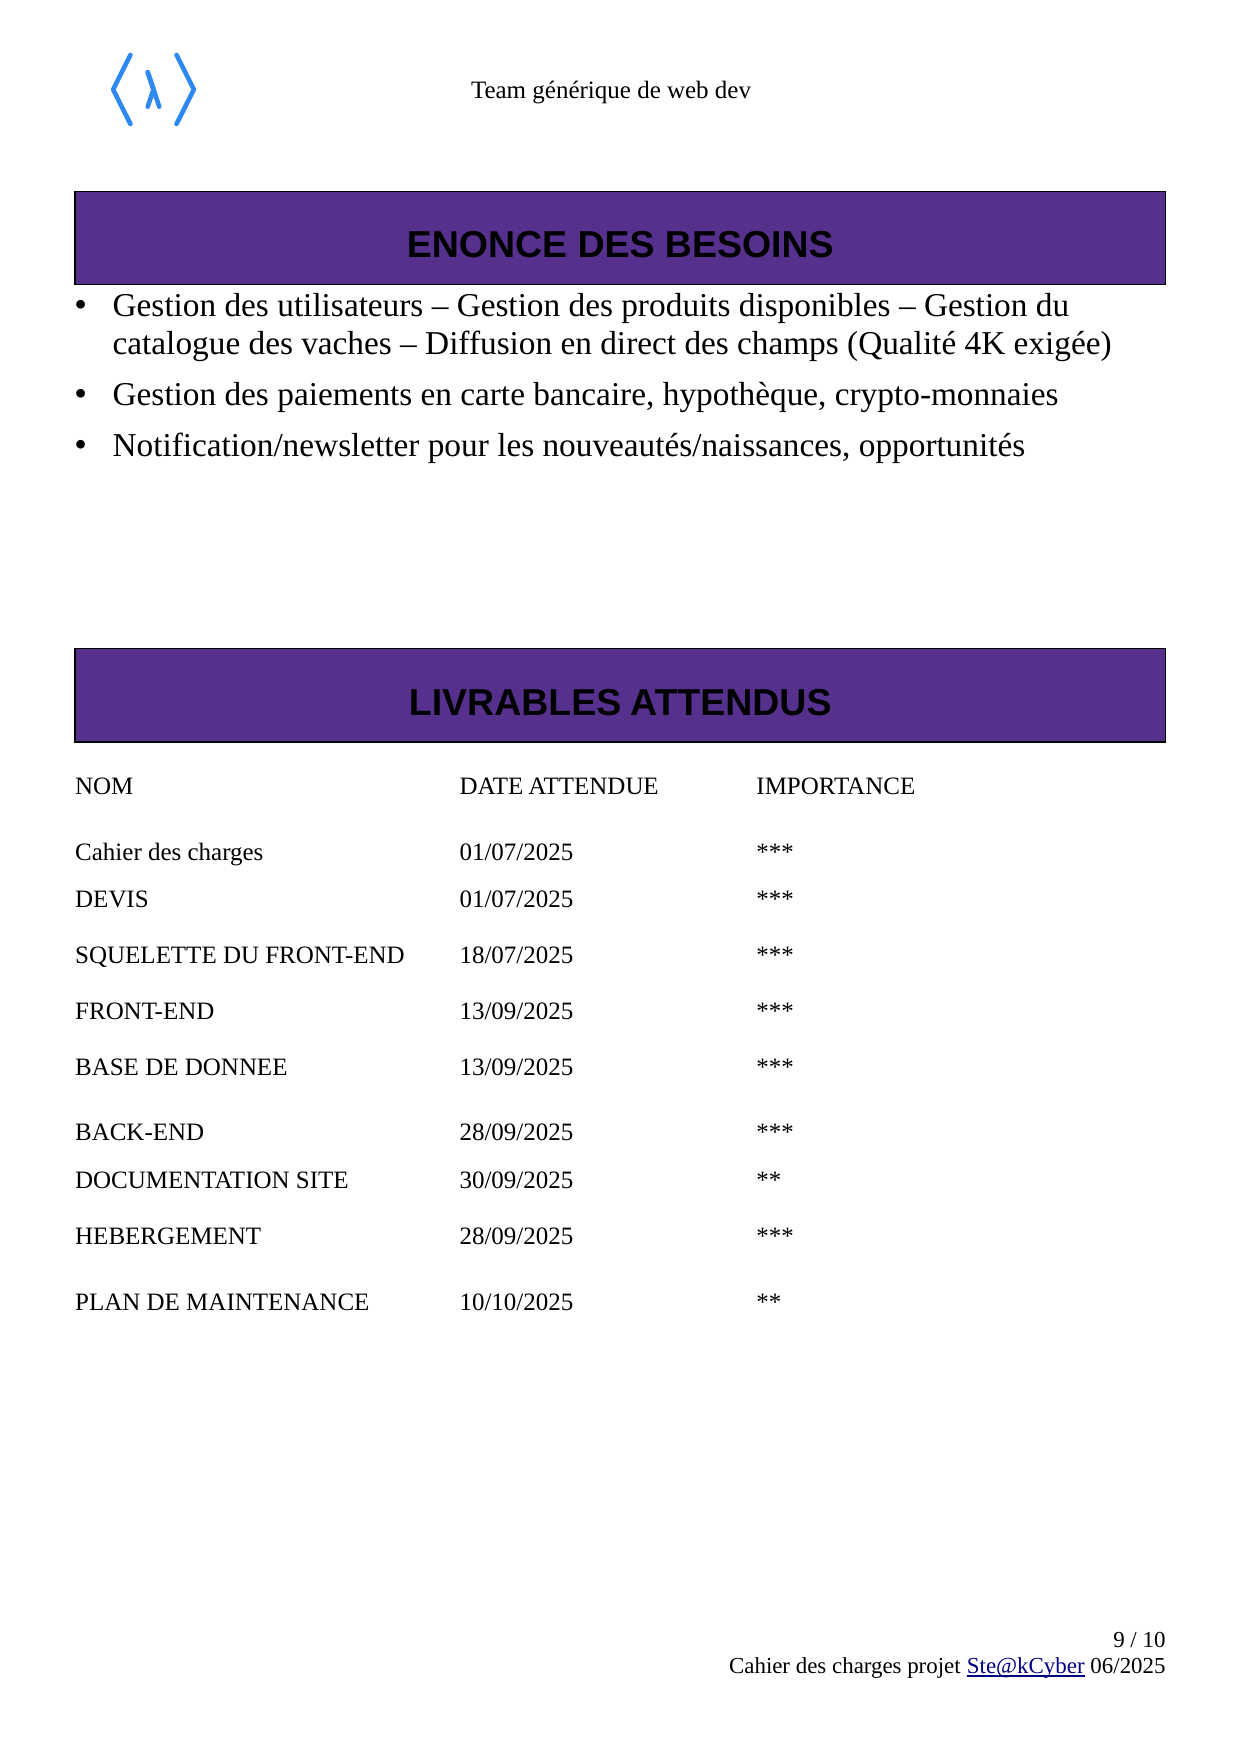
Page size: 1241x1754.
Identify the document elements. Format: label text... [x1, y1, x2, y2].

table_cell *** [756, 1221, 1165, 1287]
table_cell 28/09/2025 [459, 1118, 756, 1165]
table_cell DEVIS [75, 884, 459, 940]
table_cell 28/09/2025 [459, 1221, 756, 1287]
table_cell *** [756, 1118, 1165, 1165]
table_cell Cahier des charges [75, 837, 459, 884]
table_cell DOCUMENTATION SITE [75, 1165, 459, 1221]
table_cell 10/10/2025 [459, 1287, 756, 1352]
table_cell BASE DE DONNEE [75, 1052, 459, 1117]
list • Gestion des utilisateurs – Gestion des produits disponibles – Gestion du catalogue des vaches – Diffusion en direct des champs (Qualité 4K exigée) [75, 285, 1165, 362]
table_cell *** [756, 940, 1165, 996]
table_cell SQUELETTE DU FRONT-END [75, 940, 459, 996]
table_cell *** [756, 996, 1165, 1052]
table_header DATE ATTENDUE [459, 771, 756, 837]
table_cell *** [756, 1052, 1165, 1117]
table_header IMPORTANCE [756, 771, 1165, 837]
table_header NOM [75, 771, 459, 837]
table_cell 01/07/2025 [459, 837, 756, 884]
table_cell BACK-END [75, 1118, 459, 1165]
table_cell ** [756, 1165, 1165, 1221]
table_cell 18/07/2025 [459, 940, 756, 996]
table_cell FRONT-END [75, 996, 459, 1052]
table_cell PLAN DE MAINTENANCE [75, 1287, 459, 1352]
table_cell *** [756, 884, 1165, 940]
table_cell *** [756, 837, 1165, 884]
table_cell HEBERGEMENT [75, 1221, 459, 1287]
table_cell 01/07/2025 [459, 884, 756, 940]
table_cell 13/09/2025 [459, 996, 756, 1052]
list • Gestion des paiements en carte bancaire, hypothèque, crypto-monnaies [75, 374, 1165, 412]
table_cell 13/09/2025 [459, 1052, 756, 1117]
table_cell 30/09/2025 [459, 1165, 756, 1221]
table_header LIVRABLES ATTENDUS [76, 649, 1165, 741]
table_header ENONCE DES BESOINS [76, 192, 1165, 284]
table_cell ** [756, 1287, 1165, 1352]
list • Notification/newsletter pour les nouveautés/naissances, opportunités [75, 425, 1165, 463]
